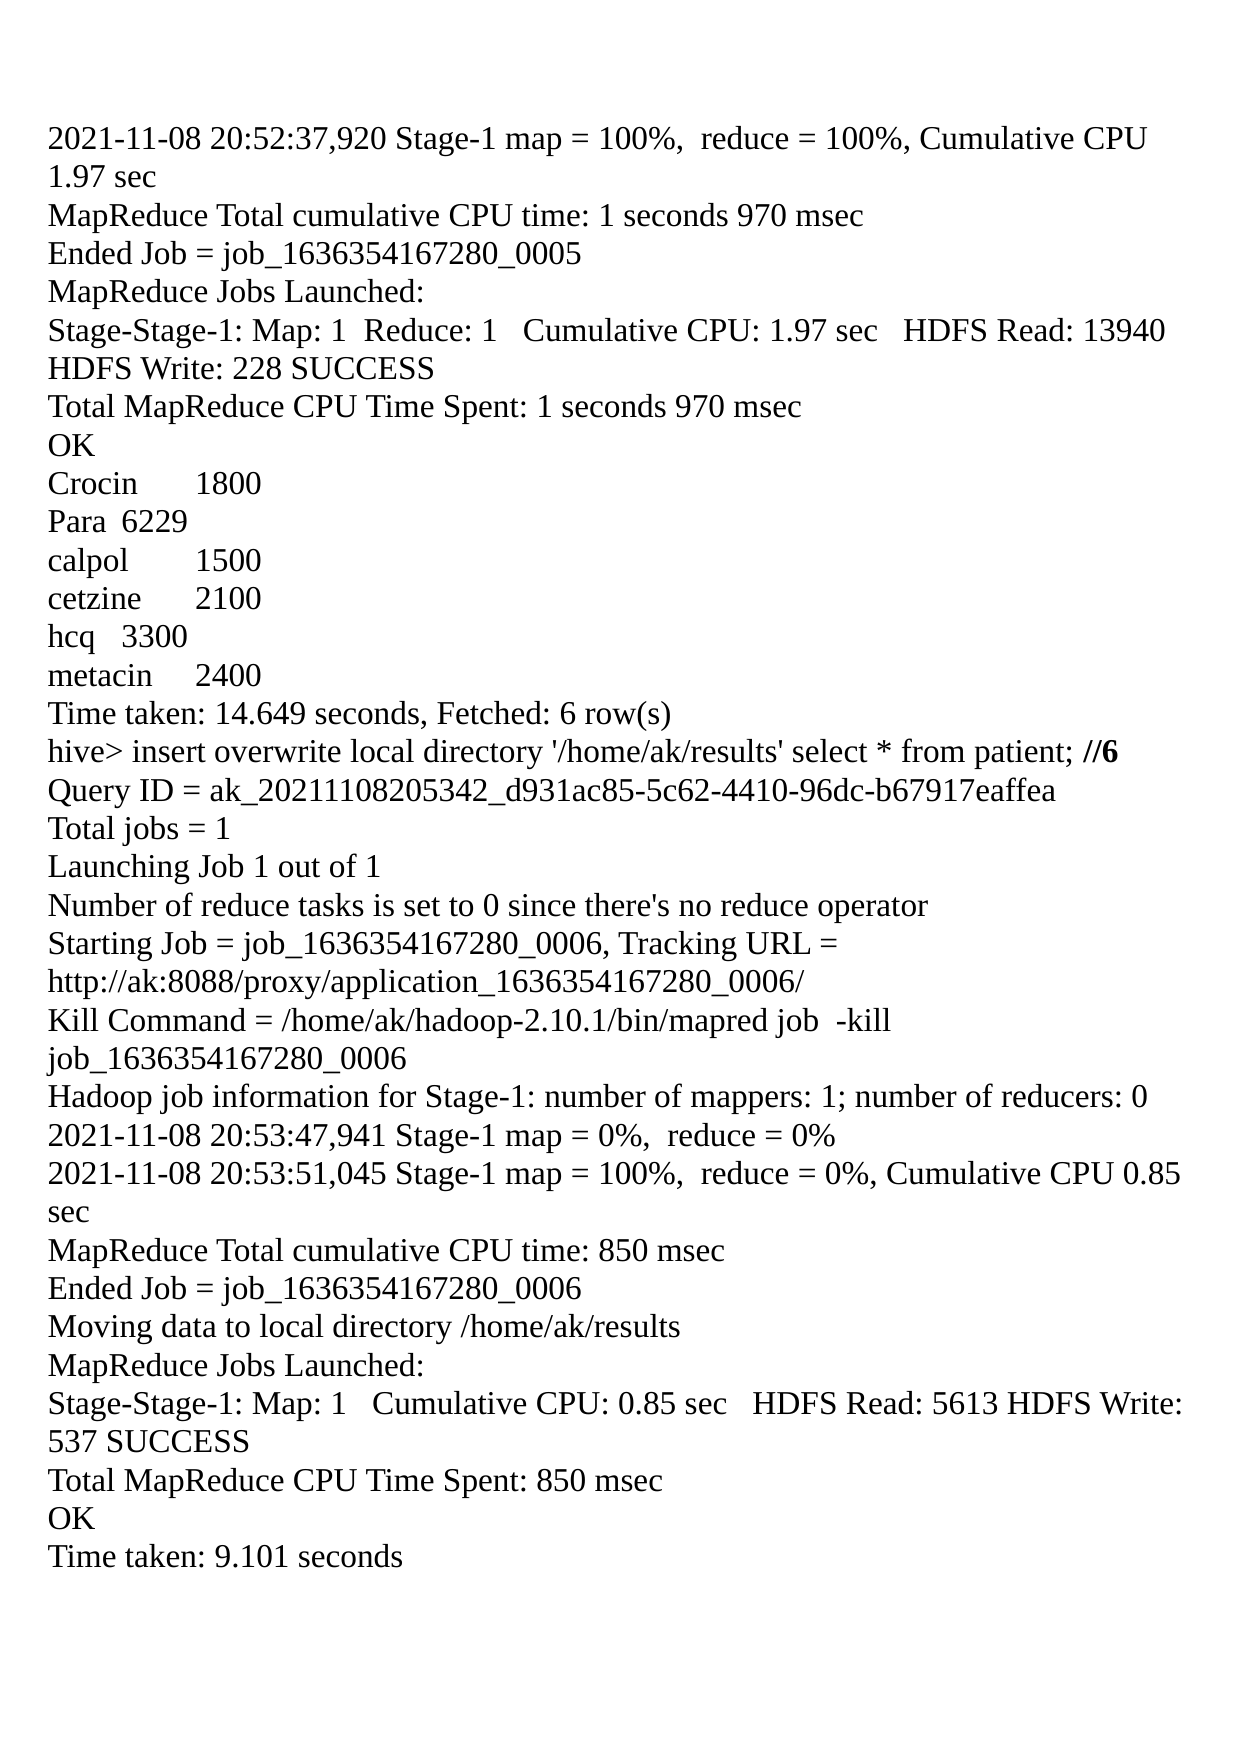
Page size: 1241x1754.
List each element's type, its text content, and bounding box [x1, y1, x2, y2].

text cetzine 2100 [47, 578, 1211, 616]
text MapReduce Jobs Launched: [47, 271, 1211, 310]
text Starting Job = job_1636354167280_0006, Tracking URL = http://ak:8088/proxy/application_1636354167280_0006/ [47, 923, 1211, 1000]
text 2021-11-08 20:53:51,045 Stage-1 map = 100%, reduce = 0%, Cumulative CPU 0.85 sec [47, 1153, 1211, 1230]
text Total MapReduce CPU Time Spent: 1 seconds 970 msec [47, 386, 1211, 425]
text 2021-11-08 20:52:37,920 Stage-1 map = 100%, reduce = 100%, Cumulative CPU 1.97 sec [47, 118, 1211, 195]
text OK [47, 425, 1211, 463]
text 2021-11-08 20:53:47,941 Stage-1 map = 0%, reduce = 0% [47, 1115, 1211, 1153]
text metacin 2400 [47, 655, 1211, 693]
text Ended Job = job_1636354167280_0006 [47, 1268, 1211, 1306]
text Number of reduce tasks is set to 0 since there's no reduce operator [47, 885, 1211, 923]
text MapReduce Total cumulative CPU time: 1 seconds 970 msec [47, 195, 1211, 233]
text Total MapReduce CPU Time Spent: 850 msec [47, 1460, 1211, 1498]
text Stage-Stage-1: Map: 1 Reduce: 1 Cumulative CPU: 1.97 sec HDFS Read: 13940 HDFS Write: 228 SUCCESS [47, 310, 1211, 386]
text Para 6229 [47, 501, 1211, 540]
text hive> insert overwrite local directory '/home/ak/results' select * from patient; //6 [47, 731, 1211, 770]
text OK [47, 1498, 1211, 1536]
text Time taken: 14.649 seconds, Fetched: 6 row(s) [47, 693, 1211, 731]
text Moving data to local directory /home/ak/results [47, 1306, 1211, 1345]
text Ended Job = job_1636354167280_0005 [47, 233, 1211, 271]
text Time taken: 9.101 seconds [47, 1536, 1211, 1575]
text Kill Command = /home/ak/hadoop-2.10.1/bin/mapred job -kill job_1636354167280_0006 [47, 1000, 1211, 1076]
text Total jobs = 1 [47, 808, 1211, 846]
text Query ID = ak_20211108205342_d931ac85-5c62-4410-96dc-b67917eaffea [47, 770, 1211, 808]
text hcq 3300 [47, 616, 1211, 655]
text calpol 1500 [47, 540, 1211, 578]
text MapReduce Total cumulative CPU time: 850 msec [47, 1230, 1211, 1268]
text Hadoop job information for Stage-1: number of mappers: 1; number of reducers: 0 [47, 1076, 1211, 1115]
text Crocin 1800 [47, 463, 1211, 501]
text MapReduce Jobs Launched: [47, 1345, 1211, 1383]
text Stage-Stage-1: Map: 1 Cumulative CPU: 0.85 sec HDFS Read: 5613 HDFS Write: 537 SUCCESS [47, 1383, 1211, 1460]
text Launching Job 1 out of 1 [47, 846, 1211, 885]
